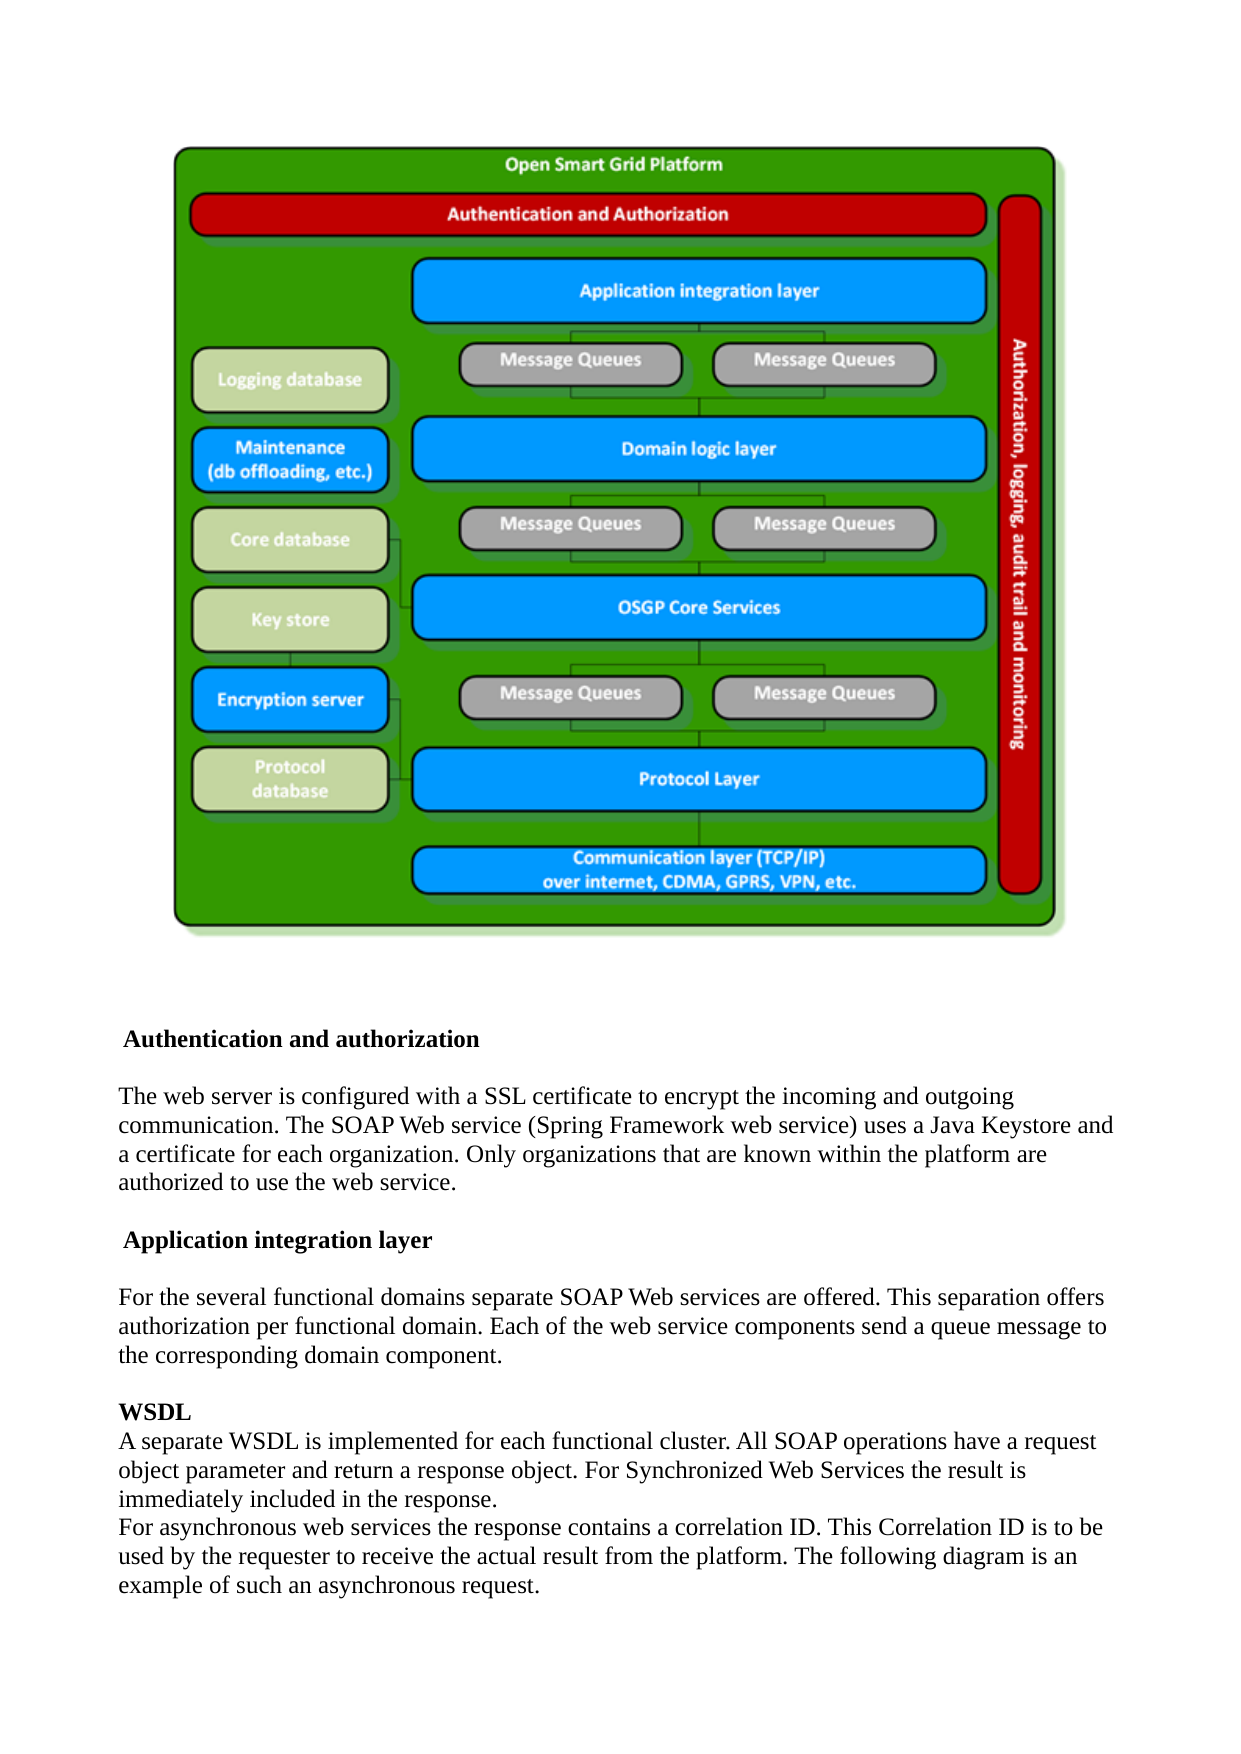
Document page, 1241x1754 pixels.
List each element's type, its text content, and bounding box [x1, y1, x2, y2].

text WSDL [118, 1397, 1122, 1426]
text The web server is configured with a SSL certificate to encrypt the incoming and outgoing communication. The SOAP Web service (Spring Framework web service) uses a Java Keystore and a certificate for each organization. Only organizations that are known within the platform are authorized to use the web service. [118, 1081, 1122, 1196]
text A separate WSDL is implemented for each functional cluster. All SOAP operations have a request object parameter and return a response object. For Synchronized Web Services the result is immediately included in the response. [118, 1426, 1122, 1512]
text For the several functional domains separate SOAP Web services are offered. This separation offers authorization per functional domain. Each of the web service components send a queue message to the corresponding domain component. [118, 1282, 1122, 1369]
text Authentication and authorization [118, 1024, 1122, 1052]
text Application integration layer [118, 1225, 1122, 1254]
text For asynchronous web services the response contains a correlation ID. This Correlation ID is to be used by the requester to receive the actual result from the platform. The following diagram is an example of such an asynchronous request. [118, 1512, 1122, 1599]
picture [173, 146, 1067, 938]
